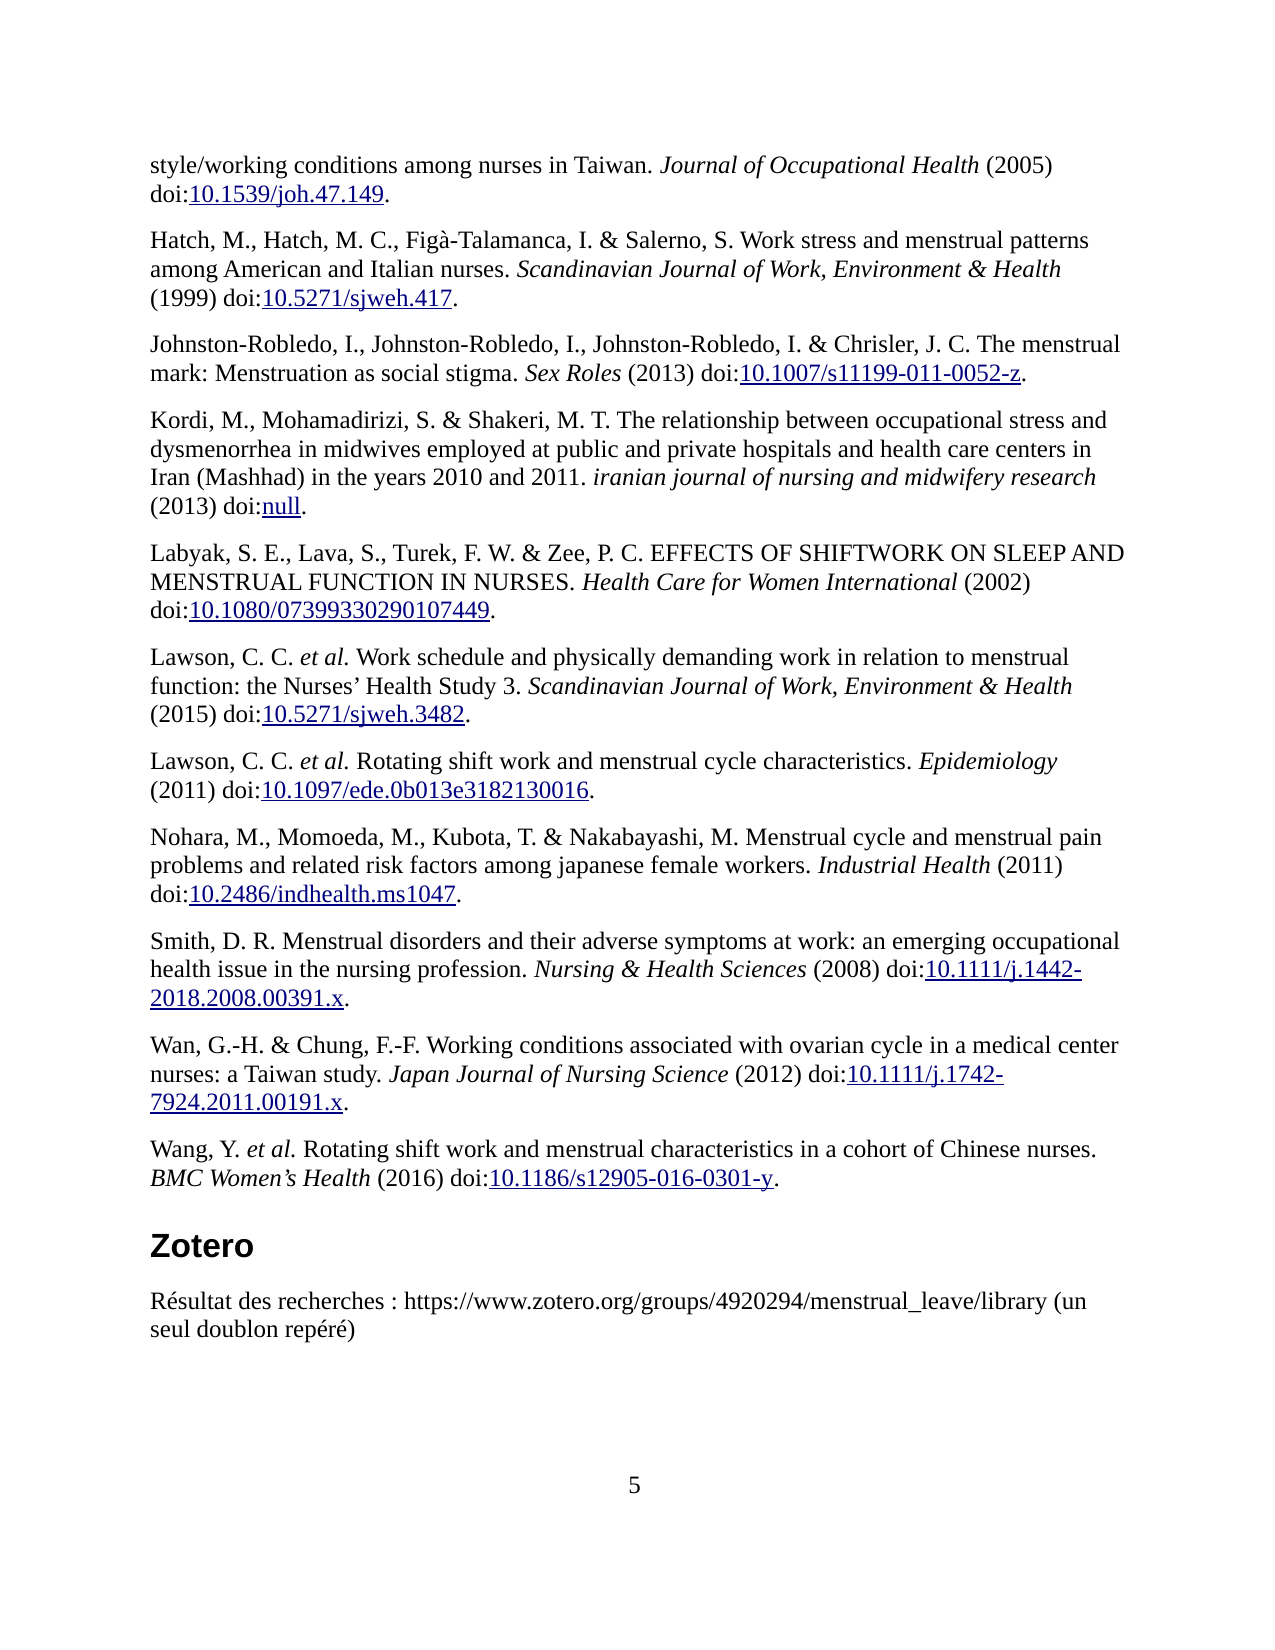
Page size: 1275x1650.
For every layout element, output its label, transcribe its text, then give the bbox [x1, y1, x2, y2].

text Wan, G.-H. & Chung, F.-F. Working conditions associated with ovarian cycle in a medical center nurses: a Taiwan study. Japan Journal of Nursing Science (2012) doi:10.1111/j.1742-7924.2011.00191.x. [150, 1030, 1125, 1116]
text Wang, Y. et al. Rotating shift work and menstrual characteristics in a cohort of Chinese nurses. BMC Women’s Health (2016) doi:10.1186/s12905-016-0301-y. [150, 1134, 1125, 1192]
text Kordi, M., Mohamadirizi, S. & Shakeri, M. T. The relationship between occupational stress and dysmenorrhea in midwives employed at public and private hospitals and health care centers in Iran (Mashhad) in the years 2010 and 2011. iranian journal of nursing and midwifery research (2013) doi:null. [150, 405, 1125, 520]
text Hatch, M., Hatch, M. C., Figà-Talamanca, I. & Salerno, S. Work stress and menstrual patterns among American and Italian nurses. Scandinavian Journal of Work, Environment & Health (1999) doi:10.5271/sjweh.417. [150, 225, 1125, 312]
text Résultat des recherches : https://www.zotero.org/groups/4920294/menstrual_leave/library (un seul doublon repéré) [150, 1286, 1125, 1343]
text Lawson, C. C. et al. Work schedule and physically demanding work in relation to menstrual function: the Nurses’ Health Study 3. Scandinavian Journal of Work, Environment & Health (2015) doi:10.5271/sjweh.3482. [150, 642, 1125, 728]
text Nohara, M., Momoeda, M., Kubota, T. & Nakabayashi, M. Menstrual cycle and menstrual pain problems and related risk factors among japanese female workers. Industrial Health (2011) doi:10.2486/indhealth.ms1047. [150, 822, 1125, 908]
text Smith, D. R. Menstrual disorders and their adverse symptoms at work: an emerging occupational health issue in the nursing profession. Nursing & Health Sciences (2008) doi:10.1111/j.1442-2018.2008.00391.x. [150, 926, 1125, 1012]
text style/working conditions among nurses in Taiwan. Journal of Occupational Health (2005) doi:10.1539/joh.47.149. [150, 150, 1125, 207]
text Lawson, C. C. et al. Rotating shift work and menstrual cycle characteristics. Epidemiology (2011) doi:10.1097/ede.0b013e3182130016. [150, 746, 1125, 804]
text Labyak, S. E., Lava, S., Turek, F. W. & Zee, P. C. EFFECTS OF SHIFTWORK ON SLEEP AND MENSTRUAL FUNCTION IN NURSES. Health Care for Women International (2002) doi:10.1080/07399330290107449. [150, 538, 1125, 624]
subtitle Zotero [150, 1226, 1125, 1264]
text Johnston-Robledo, I., Johnston-Robledo, I., Johnston-Robledo, I. & Chrisler, J. C. The menstrual mark: Menstruation as social stigma. Sex Roles (2013) doi:10.1007/s11199-011-0052-z. [150, 329, 1125, 387]
